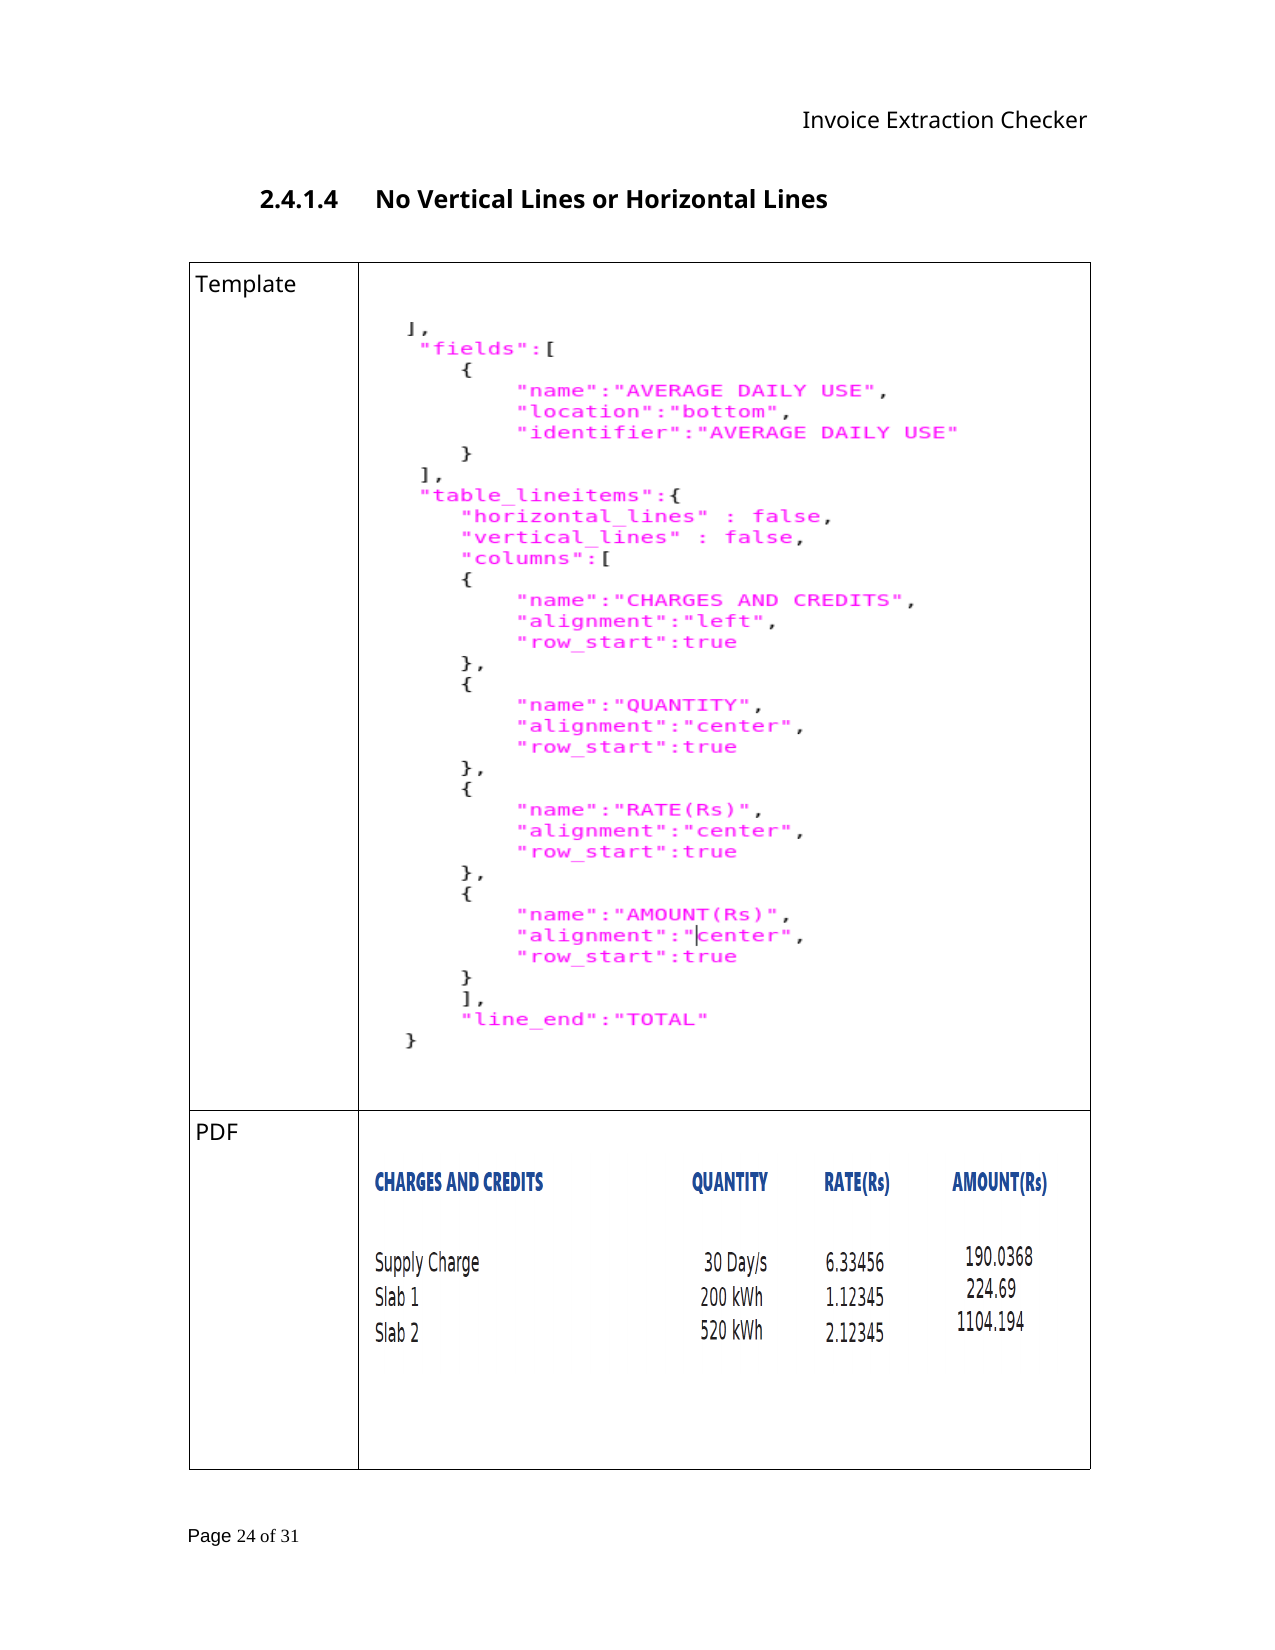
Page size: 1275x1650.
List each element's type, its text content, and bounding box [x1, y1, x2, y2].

table_header Template [190, 263, 358, 1110]
subtitle No Vertical Lines or Horizontal Lines [253, 182, 1087, 216]
picture [403, 322, 994, 1052]
table_cell [359, 1111, 1090, 1469]
table_header [359, 263, 1090, 1110]
table_cell PDF [190, 1111, 358, 1469]
picture [366, 1153, 1058, 1374]
